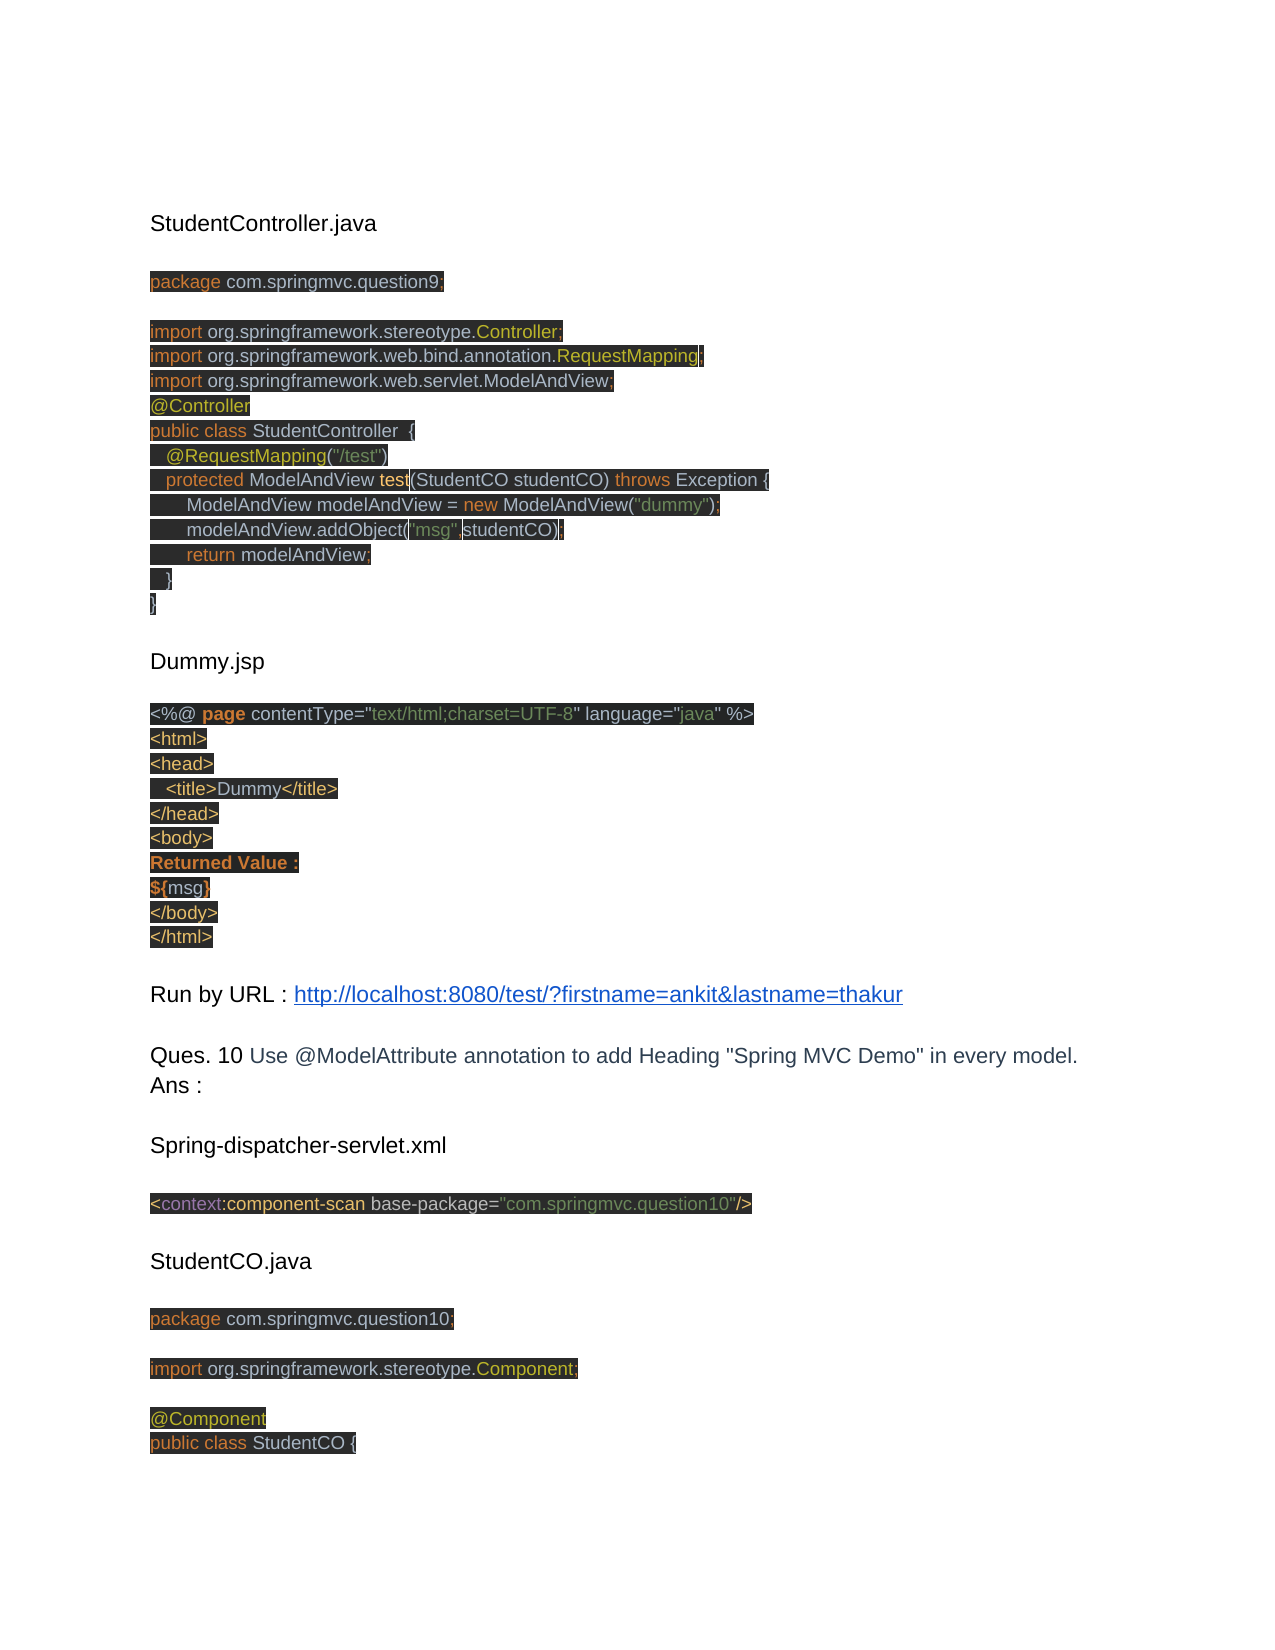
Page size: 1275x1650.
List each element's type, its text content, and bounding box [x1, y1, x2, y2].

text public class StudentCO { [150, 1432, 1125, 1454]
text public class StudentController { [150, 419, 1125, 441]
text Returned Value : [150, 852, 1125, 873]
text </head> [150, 802, 1125, 824]
text <html> [150, 728, 1125, 749]
text Ques. 10 Use @ModelAttribute annotation to add Heading "Spring MVC Demo" in every model. [150, 1042, 1125, 1068]
text Spring-dispatcher-servlet.xml [150, 1132, 1125, 1159]
text import org.springframework.stereotype.Controller; [150, 320, 1125, 342]
text @Controller [150, 395, 1125, 416]
text Ans : [150, 1072, 1125, 1098]
text import org.springframework.web.servlet.ModelAndView; [150, 370, 1125, 392]
text StudentController.java [150, 210, 1125, 237]
text Dummy.jsp [150, 648, 1125, 674]
text @RequestMapping("/test") [150, 444, 1125, 466]
text </body> [150, 901, 1125, 923]
text <title>Dummy</title> [150, 777, 1125, 799]
text } [150, 568, 1125, 590]
text } [150, 593, 1125, 615]
text <head> [150, 753, 1125, 774]
text <body> [150, 827, 1125, 849]
text @Component [150, 1407, 1125, 1429]
text <%@ page contentType="text/html;charset=UTF-8" language="java" %> [150, 703, 1125, 725]
text package com.springmvc.question10; [150, 1308, 1125, 1330]
text ModelAndView modelAndView = new ModelAndView("dummy"); [150, 494, 1125, 516]
text </html> [150, 926, 1125, 948]
text import org.springframework.web.bind.annotation.RequestMapping; [150, 345, 1125, 367]
text StudentCO.java [150, 1248, 1125, 1274]
text protected ModelAndView test(StudentCO studentCO) throws Exception { [150, 469, 1125, 491]
text Run by URL : http://localhost:8080/test/?firstname=ankit&lastname=thakur [150, 981, 1125, 1008]
text return modelAndView; [150, 543, 1125, 565]
text modelAndView.addObject("msg",studentCO); [150, 519, 1125, 540]
text package com.springmvc.question9; [150, 271, 1125, 292]
text <context:component-scan base-package="com.springmvc.question10"/> [150, 1193, 1125, 1214]
text import org.springframework.stereotype.Component; [150, 1358, 1125, 1379]
text ${msg} [150, 877, 1125, 898]
